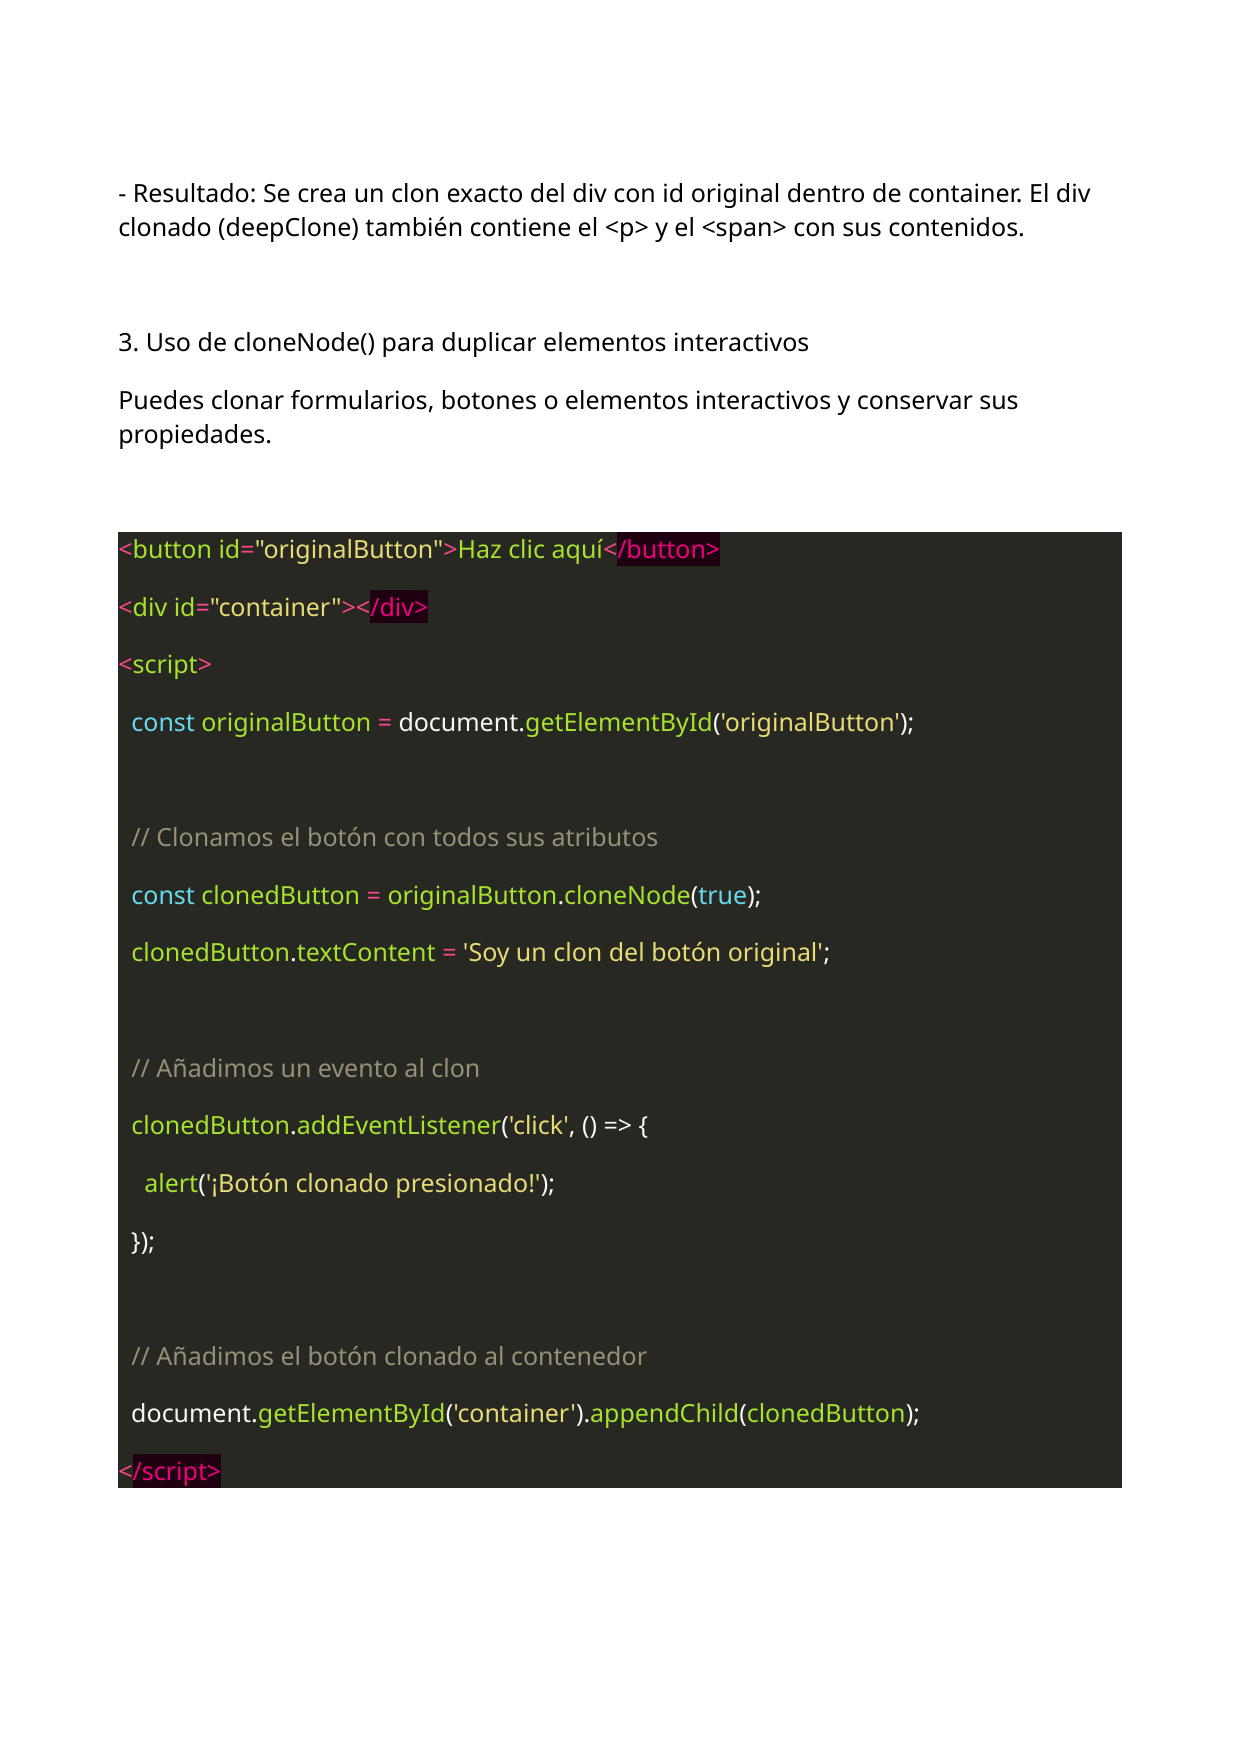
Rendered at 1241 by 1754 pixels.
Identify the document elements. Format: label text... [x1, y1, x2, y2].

text document.getElementById('container').appendChild(clonedButton); [118, 1396, 1122, 1430]
text Puedes clonar formularios, botones o elementos interactivos y conservar sus propiedades. [118, 383, 1122, 451]
text // Añadimos un evento al clon [118, 1050, 1122, 1084]
text clonedButton.addEventListener('click', () => { [118, 1108, 1122, 1142]
text </script> [118, 1453, 1122, 1488]
text clonedButton.textContent = 'Soy un clon del botón original'; [118, 935, 1122, 969]
text const originalButton = document.getElementById('originalButton'); [118, 705, 1122, 739]
text <button id="originalButton">Haz clic aquí</button> [118, 532, 1122, 566]
text 3. Uso de cloneNode() para duplicar elementos interactivos [118, 325, 1122, 359]
text <script> [118, 647, 1122, 681]
text <div id="container"></div> [118, 589, 1122, 623]
text - Resultado: Se crea un clon exacto del div con id original dentro de container. El div clonado (deepClone) también contiene el <p> y el <span> con sus contenidos. [118, 176, 1122, 244]
text }); [118, 1223, 1122, 1257]
text alert('¡Botón clonado presionado!'); [118, 1166, 1122, 1199]
text // Clonamos el botón con todos sus atributos [118, 820, 1122, 854]
text const clonedButton = originalButton.cloneNode(true); [118, 877, 1122, 912]
text // Añadimos el botón clonado al contenedor [118, 1338, 1122, 1372]
